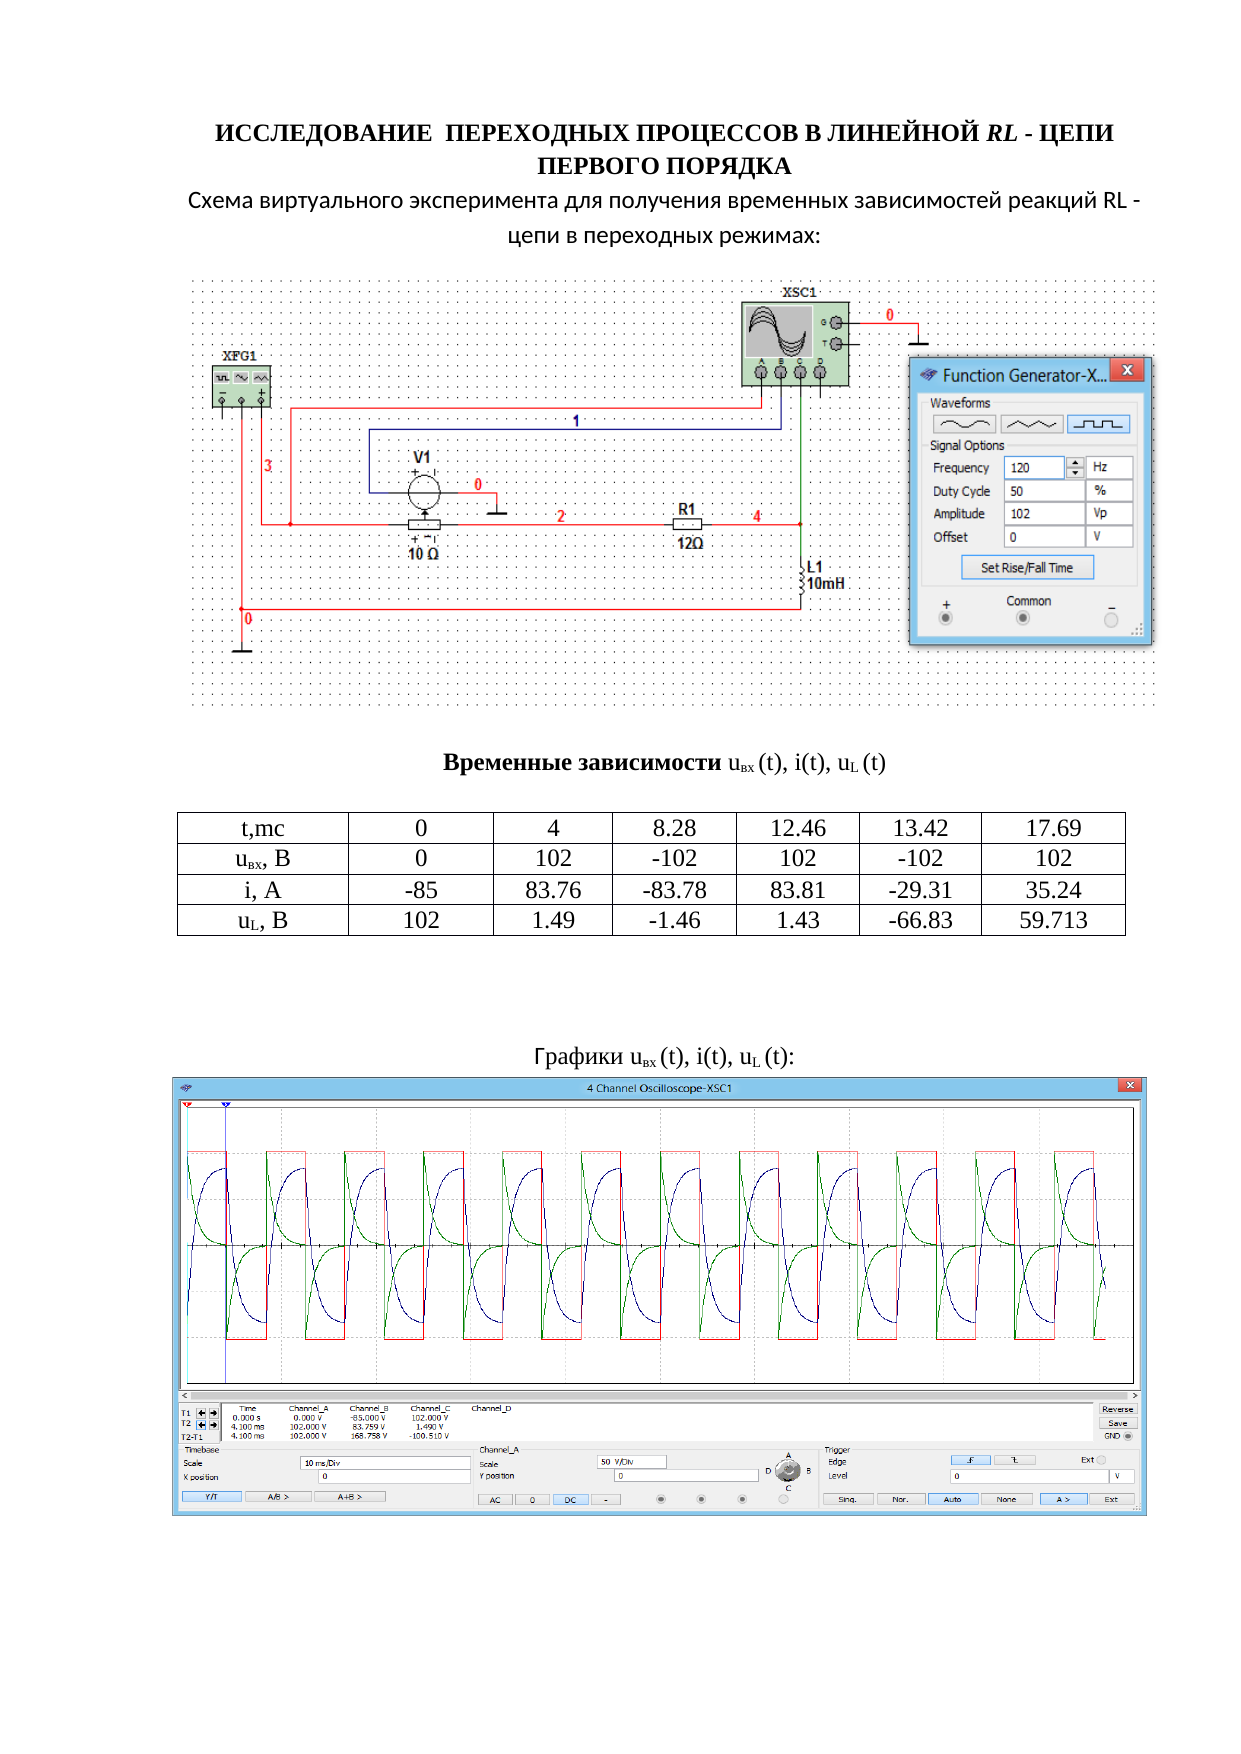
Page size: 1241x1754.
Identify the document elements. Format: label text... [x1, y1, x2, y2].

table_cell 0 [349, 844, 493, 874]
table_cell 83.81 [737, 875, 859, 904]
table_cell 102 [982, 844, 1125, 874]
table_cell 102 [349, 905, 493, 934]
table_header 17.69 [982, 813, 1125, 842]
table_cell -85 [349, 875, 493, 904]
text Графики uвх (t), i(t), uL (t): Схема RL - цепи для определения переходных характеристик в режиме численного анализа: Переходные характеристики RL-цепи первого порядка i(t), uL(t) [177, 936, 1152, 1616]
table_cell i, А [178, 875, 348, 904]
table_cell -83.78 [613, 875, 736, 904]
table_cell 1.43 [737, 905, 859, 934]
table_cell 102 [494, 844, 612, 874]
table_cell 59.713 [982, 905, 1125, 934]
table_cell 102 [737, 844, 859, 874]
table_cell -102 [613, 844, 736, 874]
table_cell uвх, В [178, 844, 348, 874]
table_header t,mс [178, 813, 348, 842]
table_cell 35.24 [982, 875, 1125, 904]
table_cell -29.31 [860, 875, 981, 904]
table_header 12.46 [737, 813, 859, 842]
text ИССЛЕДОВАНИЕ ПЕРЕХОДНЫХ ПРОЦЕССОВ В ЛИНЕЙНОЙ RL - ЦЕПИ ПЕРВОГО ПОРЯДКА Схема виртуального эксперимента для получения временных зависимостей реакций RL - цепи в переходных режимах: Временные зависимости uвх (t), i(t), uL (t) [177, 118, 1152, 808]
table_cell -66.83 [860, 905, 981, 934]
table_cell 1.49 [494, 905, 612, 934]
table_header 13.42 [860, 813, 981, 842]
table_cell uL, В [178, 905, 348, 934]
table_header 0 [349, 813, 493, 842]
table_cell -1.46 [613, 905, 736, 934]
picture [172, 1077, 1147, 1516]
table_header 4 [494, 813, 612, 842]
table_cell 83.76 [494, 875, 612, 904]
table_header 8.28 [613, 813, 736, 842]
table_cell -102 [860, 844, 981, 874]
